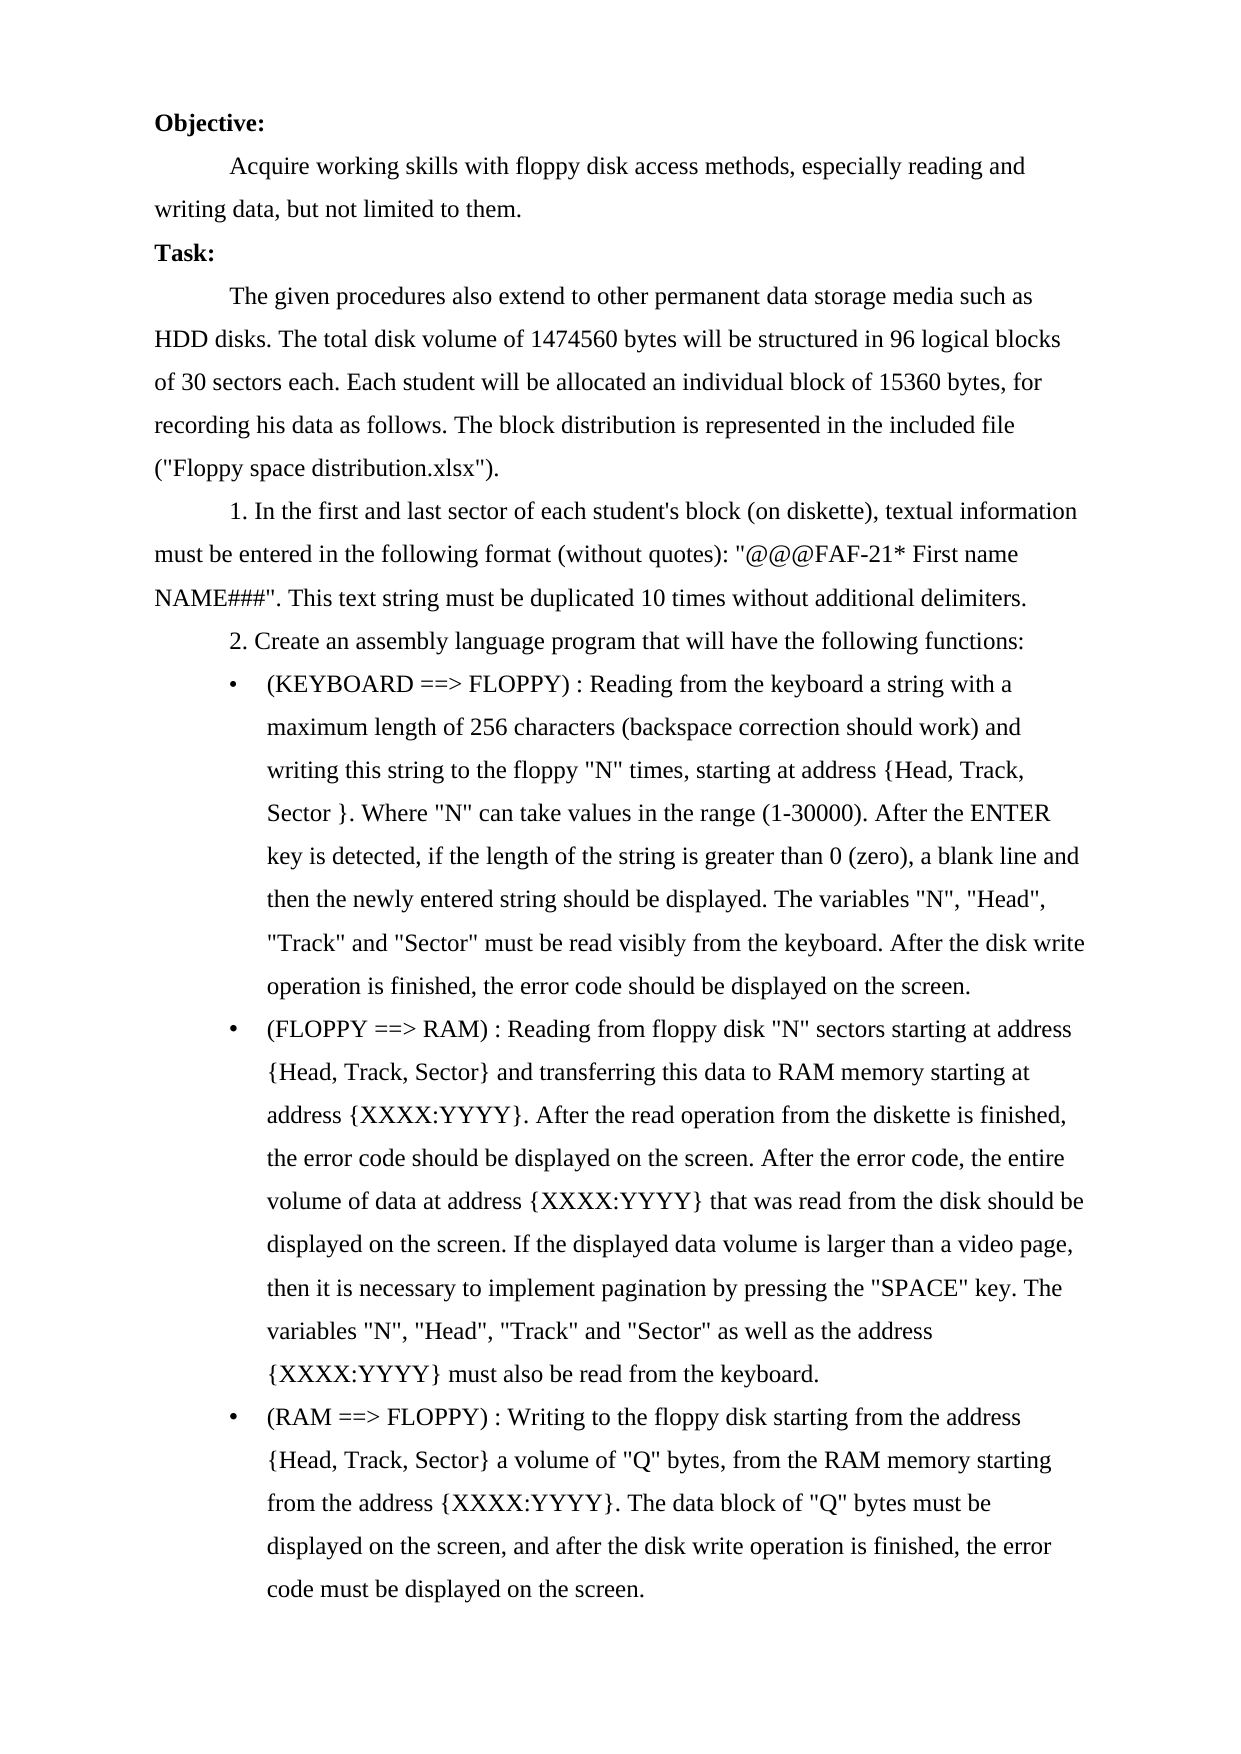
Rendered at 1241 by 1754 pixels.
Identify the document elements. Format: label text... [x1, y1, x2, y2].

text Objective: [154, 108, 1086, 137]
list (RAM ==> FLOPPY) : Writing to the floppy disk starting from the address {Head, Track, Sector} a volume of "Q" bytes, from the RAM memory starting from the address {XXXX:YYYY}. The data block of "Q" bytes must be displayed on the screen, and after the disk write operation is finished, the error code must be displayed on the screen. [229, 1402, 1086, 1603]
text Task: [154, 238, 1086, 266]
list (FLOPPY ==> RAM) : Reading from floppy disk "N" sectors starting at address {Head, Track, Sector} and transferring this data to RAM memory starting at address {XXXX:YYYY}. After the read operation from the diskette is finished, the error code should be displayed on the screen. After the error code, the entire volume of data at address {XXXX:YYYY} that was read from the disk should be displayed on the screen. If the displayed data volume is larger than a video page, then it is necessary to implement pagination by pressing the "SPACE" key. The variables "N", "Head", "Track" and "Sector" as well as the address {XXXX:YYYY} must also be read from the keyboard. [229, 1014, 1086, 1388]
text Acquire working skills with floppy disk access methods, especially reading and writing data, but not limited to them. [154, 151, 1086, 223]
text The given procedures also extend to other permanent data storage media such as HDD disks. The total disk volume of 1474560 bytes will be structured in 96 logical blocks of 30 sectors each. Each student will be allocated an individual block of 15360 bytes, for recording his data as follows. The block distribution is represented in the included file ("Floppy space distribution.xlsx"). [154, 281, 1086, 482]
text 1. In the first and last sector of each student's block (on diskette), textual information must be entered in the following format (without quotes): "@@@FAF-21* First name NAME###". This text string must be duplicated 10 times without additional delimiters. [154, 496, 1086, 611]
text 2. Create an assembly language program that will have the following functions: [154, 626, 1086, 654]
list (KEYBOARD ==> FLOPPY) : Reading from the keyboard a string with a maximum length of 256 characters (backspace correction should work) and writing this string to the floppy "N" times, starting at address {Head, Track, Sector }. Where "N" can take values in the range (1-30000). After the ENTER key is detected, if the length of the string is greater than 0 (zero), a blank line and then the newly entered string should be displayed. The variables "N", "Head", "Track" and "Sector" must be read visibly from the keyboard. After the disk write operation is finished, the error code should be displayed on the screen. [229, 669, 1086, 999]
